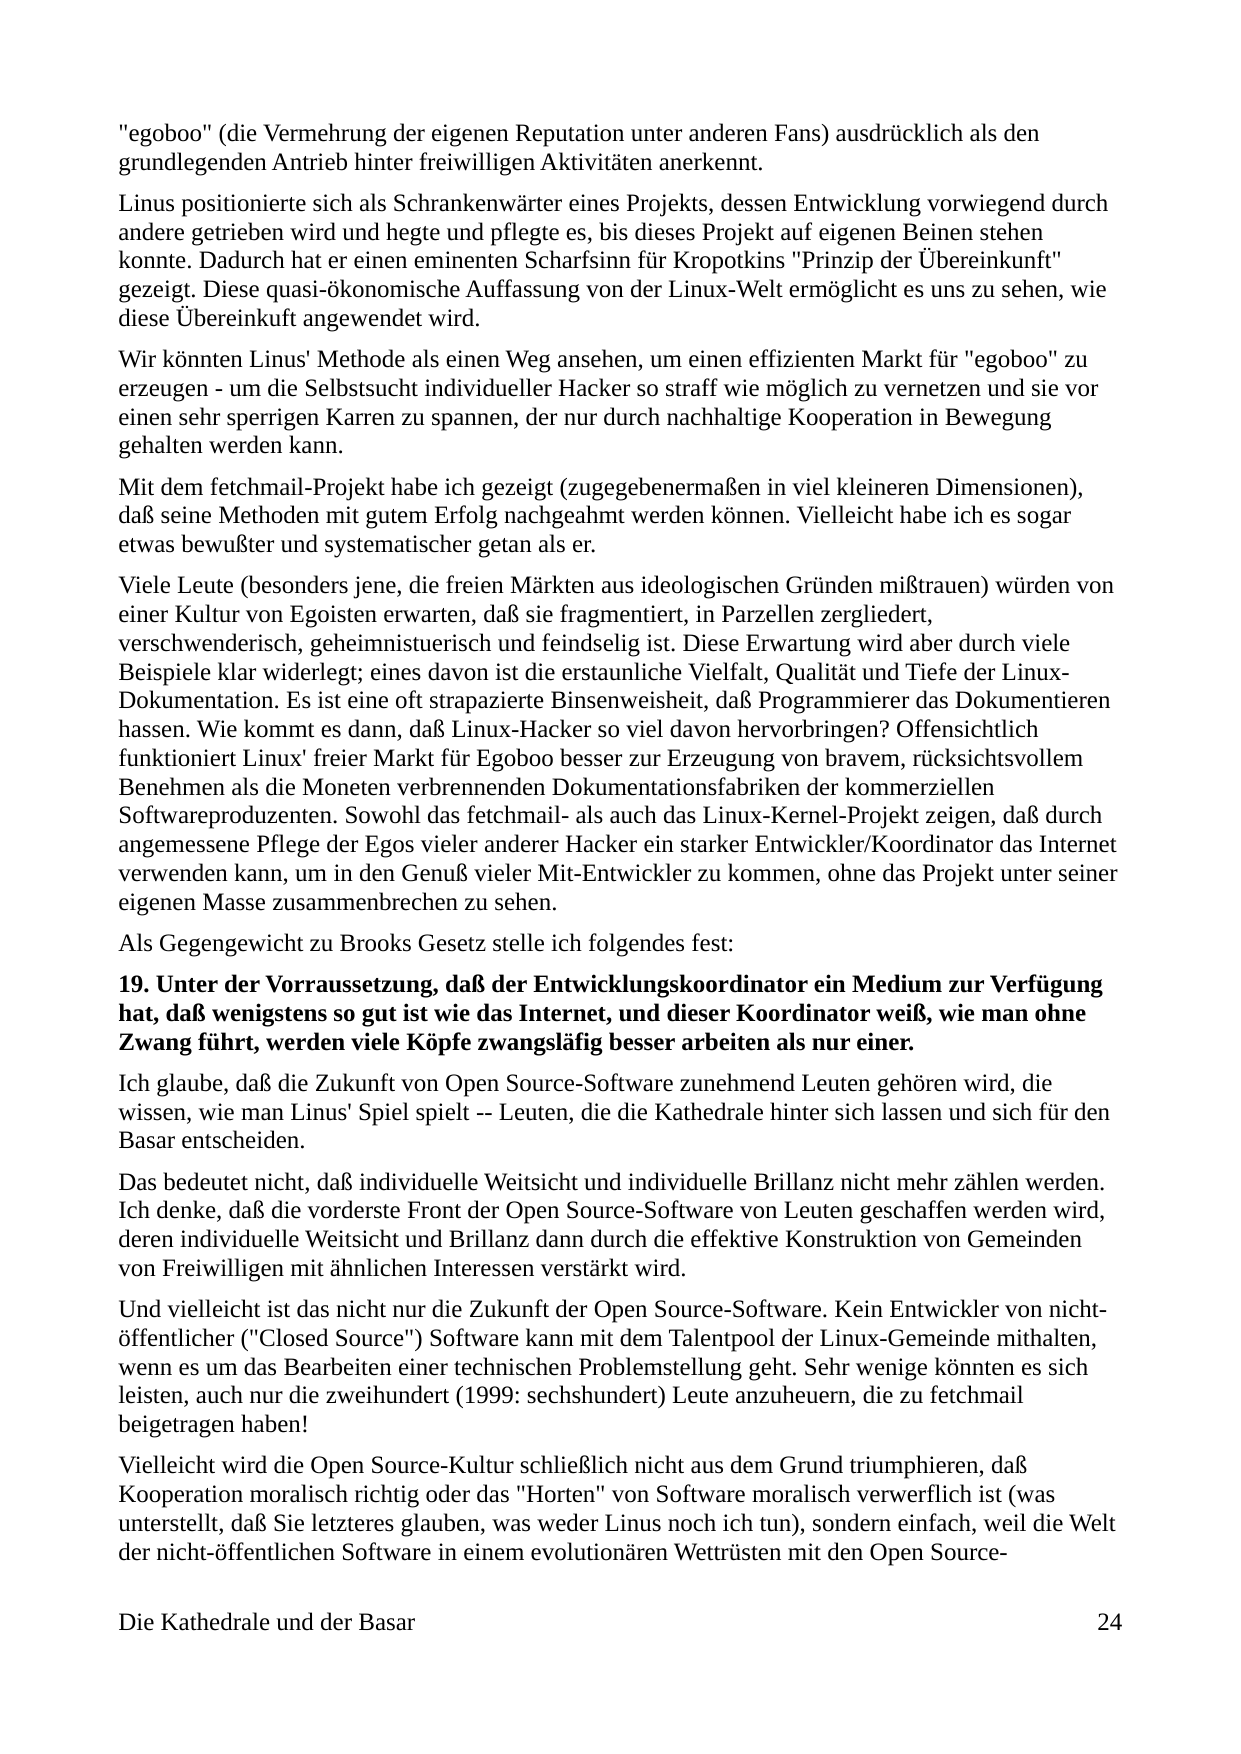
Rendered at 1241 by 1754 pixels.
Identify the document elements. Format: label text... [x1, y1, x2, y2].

text "egoboo" (die Vermehrung der eigenen Reputation unter anderen Fans) ausdrücklich als den grundlegenden Antrieb hinter freiwilligen Aktivitäten anerkennt. [118, 118, 1122, 176]
text Und vielleicht ist das nicht nur die Zukunft der Open Source-Software. Kein Entwickler von nicht-öffentlicher ("Closed Source") Software kann mit dem Talentpool der Linux-Gemeinde mithalten, wenn es um das Bearbeiten einer technischen Problemstellung geht. Sehr wenige könnten es sich leisten, auch nur die zweihundert (1999: sechshundert) Leute anzuheuern, die zu fetchmail beigetragen haben! [118, 1294, 1122, 1438]
text 19. Unter der Vorraussetzung, daß der Entwicklungskoordinator ein Medium zur Verfügung hat, daß wenigstens so gut ist wie das Internet, und dieser Koordinator weiß, wie man ohne Zwang führt, werden viele Köpfe zwangsläfig besser arbeiten als nur einer. [118, 969, 1122, 1056]
text Vielleicht wird die Open Source-Kultur schließlich nicht aus dem Grund triumphieren, daß Kooperation moralisch richtig oder das "Horten" von Software moralisch verwerflich ist (was unterstellt, daß Sie letzteres glauben, was weder Linus noch ich tun), sondern einfach, weil die Welt der nicht-öffentlichen Software in einem evolutionären Wettrüsten mit den Open Source- [118, 1451, 1122, 1566]
text Das bedeutet nicht, daß individuelle Weitsicht und individuelle Brillanz nicht mehr zählen werden. Ich denke, daß die vorderste Front der Open Source-Software von Leuten geschaffen werden wird, deren individuelle Weitsicht und Brillanz dann durch die effektive Konstruktion von Gemeinden von Freiwilligen mit ähnlichen Interessen verstärkt wird. [118, 1167, 1122, 1282]
text Mit dem fetchmail-Projekt habe ich gezeigt (zugegebenermaßen in viel kleineren Dimensionen), daß seine Methoden mit gutem Erfolg nachgeahmt werden können. Vielleicht habe ich es sogar etwas bewußter und systematischer getan als er. [118, 472, 1122, 558]
text Wir könnten Linus' Methode als einen Weg ansehen, um einen effizienten Markt für "egoboo" zu erzeugen - um die Selbstsucht individueller Hacker so straff wie möglich zu vernetzen und sie vor einen sehr sperrigen Karren zu spannen, der nur durch nachhaltige Kooperation in Bewegung gehalten werden kann. [118, 344, 1122, 459]
text Linus positionierte sich als Schrankenwärter eines Projekts, dessen Entwicklung vorwiegend durch andere getrieben wird und hegte und pflegte es, bis dieses Projekt auf eigenen Beinen stehen konnte. Dadurch hat er einen eminenten Scharfsinn für Kropotkins "Prinzip der Übereinkunft" gezeigt. Diese quasi-ökonomische Auffassung von der Linux-Welt ermöglicht es uns zu sehen, wie diese Übereinkuft angewendet wird. [118, 188, 1122, 332]
text Ich glaube, daß die Zukunft von Open Source-Software zunehmend Leuten gehören wird, die wissen, wie man Linus' Spiel spielt -- Leuten, die die Kathedrale hinter sich lassen und sich für den Basar entscheiden. [118, 1068, 1122, 1154]
text Viele Leute (besonders jene, die freien Märkten aus ideologischen Gründen mißtrauen) würden von einer Kultur von Egoisten erwarten, daß sie fragmentiert, in Parzellen zergliedert, verschwenderisch, geheimnistuerisch und feindselig ist. Diese Erwartung wird aber durch viele Beispiele klar widerlegt; eines davon ist die erstaunliche Vielfalt, Qualität und Tiefe der Linux-Dokumentation. Es ist eine oft strapazierte Binsenweisheit, daß Programmierer das Dokumentieren hassen. Wie kommt es dann, daß Linux-Hacker so viel davon hervorbringen? Offensichtlich funktioniert Linux' freier Markt für Egoboo besser zur Erzeugung von bravem, rücksichtsvollem Benehmen als die Moneten verbrennenden Dokumentationsfabriken der kommerziellen Softwareproduzenten. Sowohl das fetchmail- als auch das Linux-Kernel-Projekt zeigen, daß durch angemessene Pflege der Egos vieler anderer Hacker ein starker Entwickler/Koordinator das Internet verwenden kann, um in den Genuß vieler Mit-Entwickler zu kommen, ohne das Projekt unter seiner eigenen Masse zusammenbrechen zu sehen. [118, 571, 1122, 916]
text Als Gegengewicht zu Brooks Gesetz stelle ich folgendes fest: [118, 928, 1122, 957]
